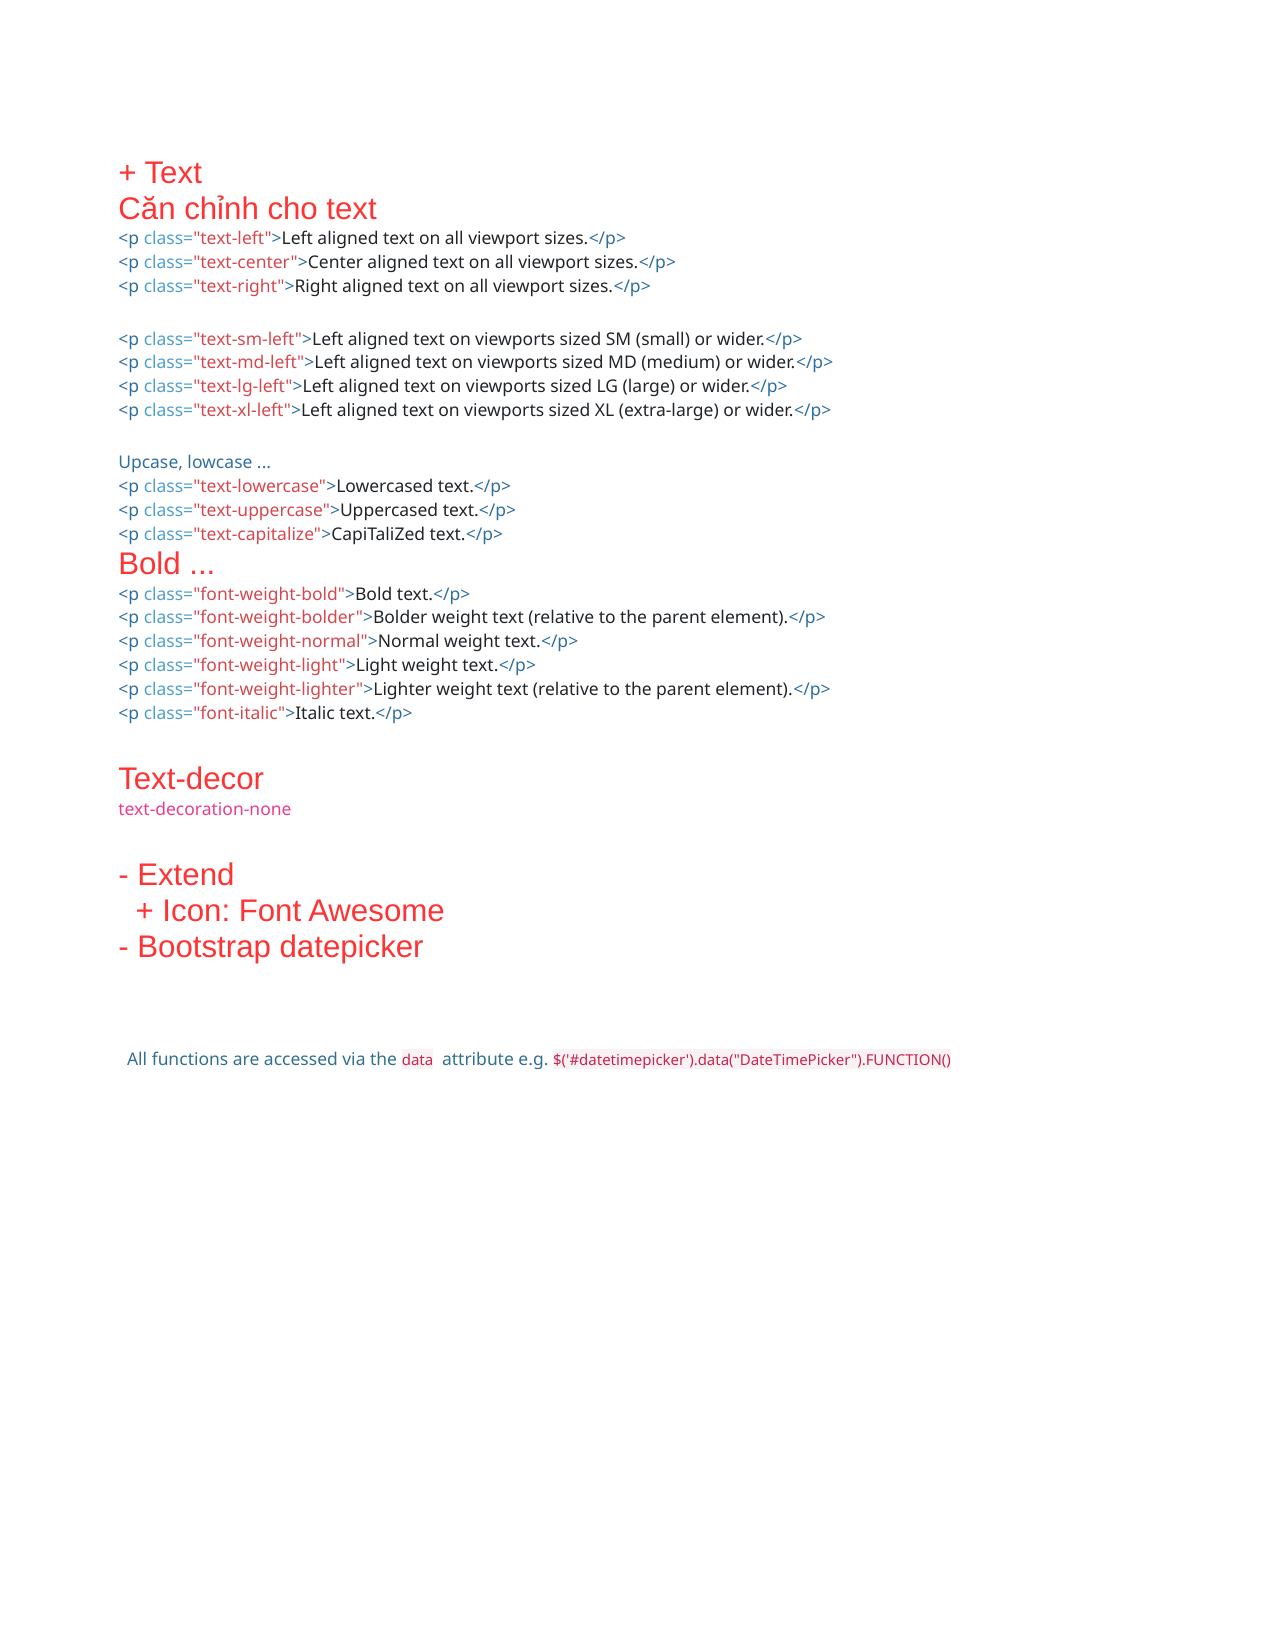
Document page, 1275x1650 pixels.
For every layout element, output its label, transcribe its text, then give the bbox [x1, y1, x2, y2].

text <p class="font-weight-lighter">Lighter weight text (relative to the parent element).</p> [118, 677, 1157, 701]
text Bold ... [118, 545, 1157, 581]
text <p class="text-uppercase">Uppercased text.</p> [118, 498, 1157, 522]
text + Text [118, 154, 1157, 190]
text <p class="font-weight-normal">Normal weight text.</p> [118, 629, 1157, 653]
text text-decoration-none [118, 796, 1157, 820]
text - Extend [118, 856, 1157, 892]
text <p class="font-weight-bolder">Bolder weight text (relative to the parent element).</p> [118, 605, 1157, 629]
text <p class="font-weight-bold">Bold text.</p> [118, 581, 1157, 605]
text <p class="text-lowercase">Lowercased text.</p> [118, 474, 1157, 498]
text <p class="text-xl-left">Left aligned text on viewports sized XL (extra-large) or wider.</p> [118, 398, 1157, 422]
text <p class="text-sm-left">Left aligned text on viewports sized SM (small) or wider.</p> [118, 326, 1157, 350]
text All functions are accessed via the data attribute e.g. $('#datetimepicker').data("DateTimePicker").FUNCTION() [118, 1036, 1157, 1072]
text <p class="text-md-left">Left aligned text on viewports sized MD (medium) or wider.</p> [118, 350, 1157, 374]
text <p class="text-center">Center aligned text on all viewport sizes.</p> [118, 250, 1157, 274]
text <p class="text-left">Left aligned text on all viewport sizes.</p> [118, 226, 1157, 250]
text - Bootstrap datepicker [118, 928, 1157, 964]
text Căn chỉnh cho text [118, 190, 1157, 226]
text <p class="text-right">Right aligned text on all viewport sizes.</p> [118, 274, 1157, 297]
text <p class="font-weight-light">Light weight text.</p> [118, 653, 1157, 677]
text Text-decor [118, 760, 1157, 796]
text <p class="font-italic">Italic text.</p> [118, 701, 1157, 724]
text + Icon: Font Awesome [118, 892, 1157, 928]
text <p class="text-lg-left">Left aligned text on viewports sized LG (large) or wider.</p> [118, 374, 1157, 398]
text Upcase, lowcase ... [118, 450, 1157, 474]
text <p class="text-capitalize">CapiTaliZed text.</p> [118, 522, 1157, 545]
